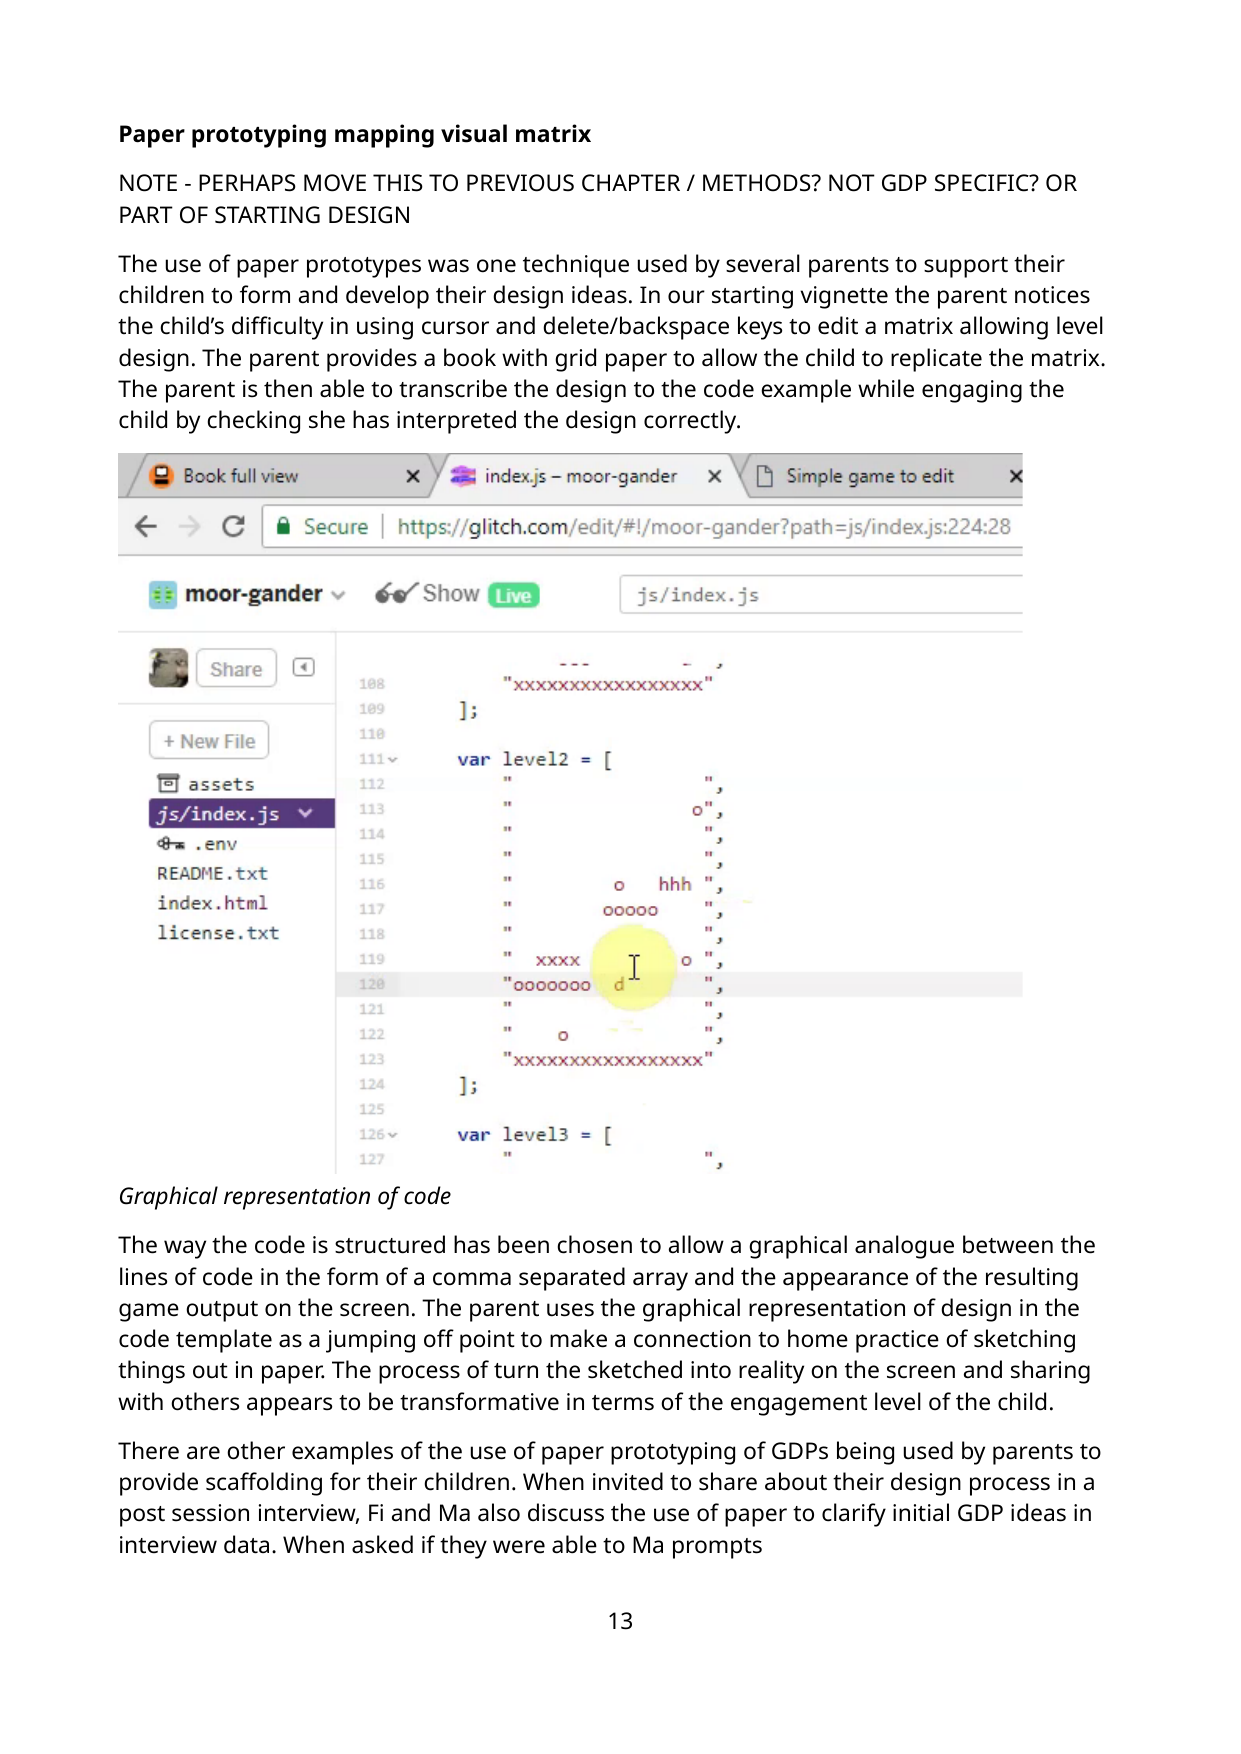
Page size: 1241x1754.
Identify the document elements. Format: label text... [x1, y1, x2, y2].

text Graphical representation of code [118, 453, 1122, 1211]
picture [118, 453, 1023, 1174]
text The use of paper prototypes was one technique used by several parents to support their children to form and develop their design ideas. In our starting vignette the parent notices the child’s difficulty in using cursor and delete/backspace keys to edit a matrix allowing level design. The parent provides a book with grid paper to allow the child to replicate the matrix. The parent is then able to transcribe the design to the code example while engaging the child by checking she has interpreted the design correctly. [118, 248, 1122, 435]
text There are other examples of the use of paper prototyping of GDPs being used by parents to provide scaffolding for their children. When invited to share about their design process in a post session interview, Fi and Ma also discuss the use of paper to clarify initial GDP ideas in interview data. When asked if they were able to Ma prompts [118, 1435, 1122, 1560]
text Paper prototyping mapping visual matrix [118, 118, 1122, 149]
text NOTE - PERHAPS MOVE THIS TO PREVIOUS CHAPTER / METHODS? NOT GDP SPECIFIC? OR PART OF STARTING DESIGN [118, 167, 1122, 230]
text The way the code is structured has been chosen to allow a graphical analogue between the lines of code in the form of a comma separated array and the appearance of the resulting game output on the screen. The parent uses the graphical representation of design in the code template as a jumping off point to make a connection to home practice of sketching things out in paper. The process of turn the sketched into reality on the screen and sharing with others appears to be transformative in terms of the engagement level of the child. [118, 1229, 1122, 1417]
